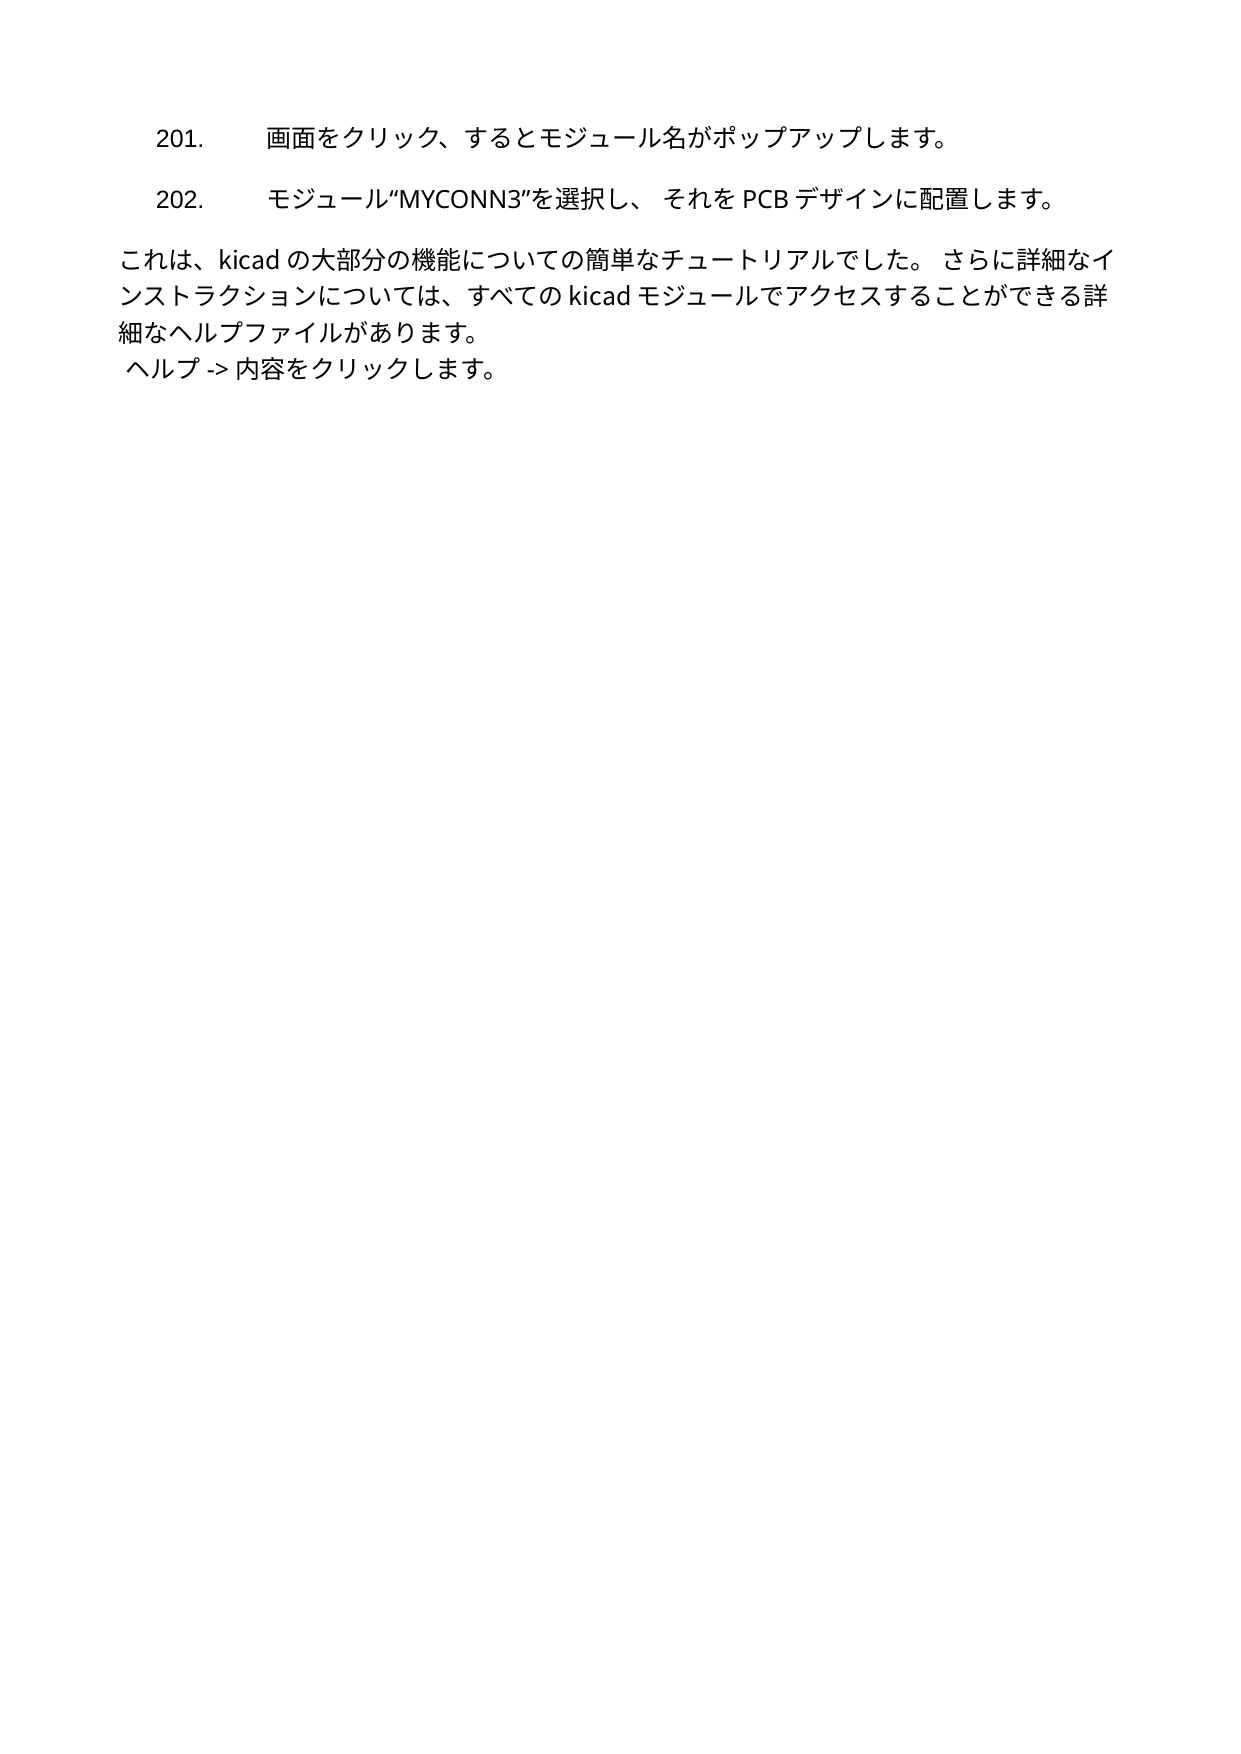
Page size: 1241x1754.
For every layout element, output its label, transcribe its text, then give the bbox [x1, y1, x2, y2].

list モジュール“MYCONN3”を選択し、 それをPCBデザインに配置します。 [156, 179, 1122, 216]
list 画面をクリック、するとモジュール名がポップアップします。 [156, 118, 1122, 154]
text これは、kicadの大部分の機能についての簡単なチュートリアルでした。 さらに詳細なインストラクションについては、すべてのkicadモジュールでアクセスすることができる詳細なヘルプファイルがあります。 ヘルプ -> 内容をクリックします。 [118, 241, 1122, 386]
